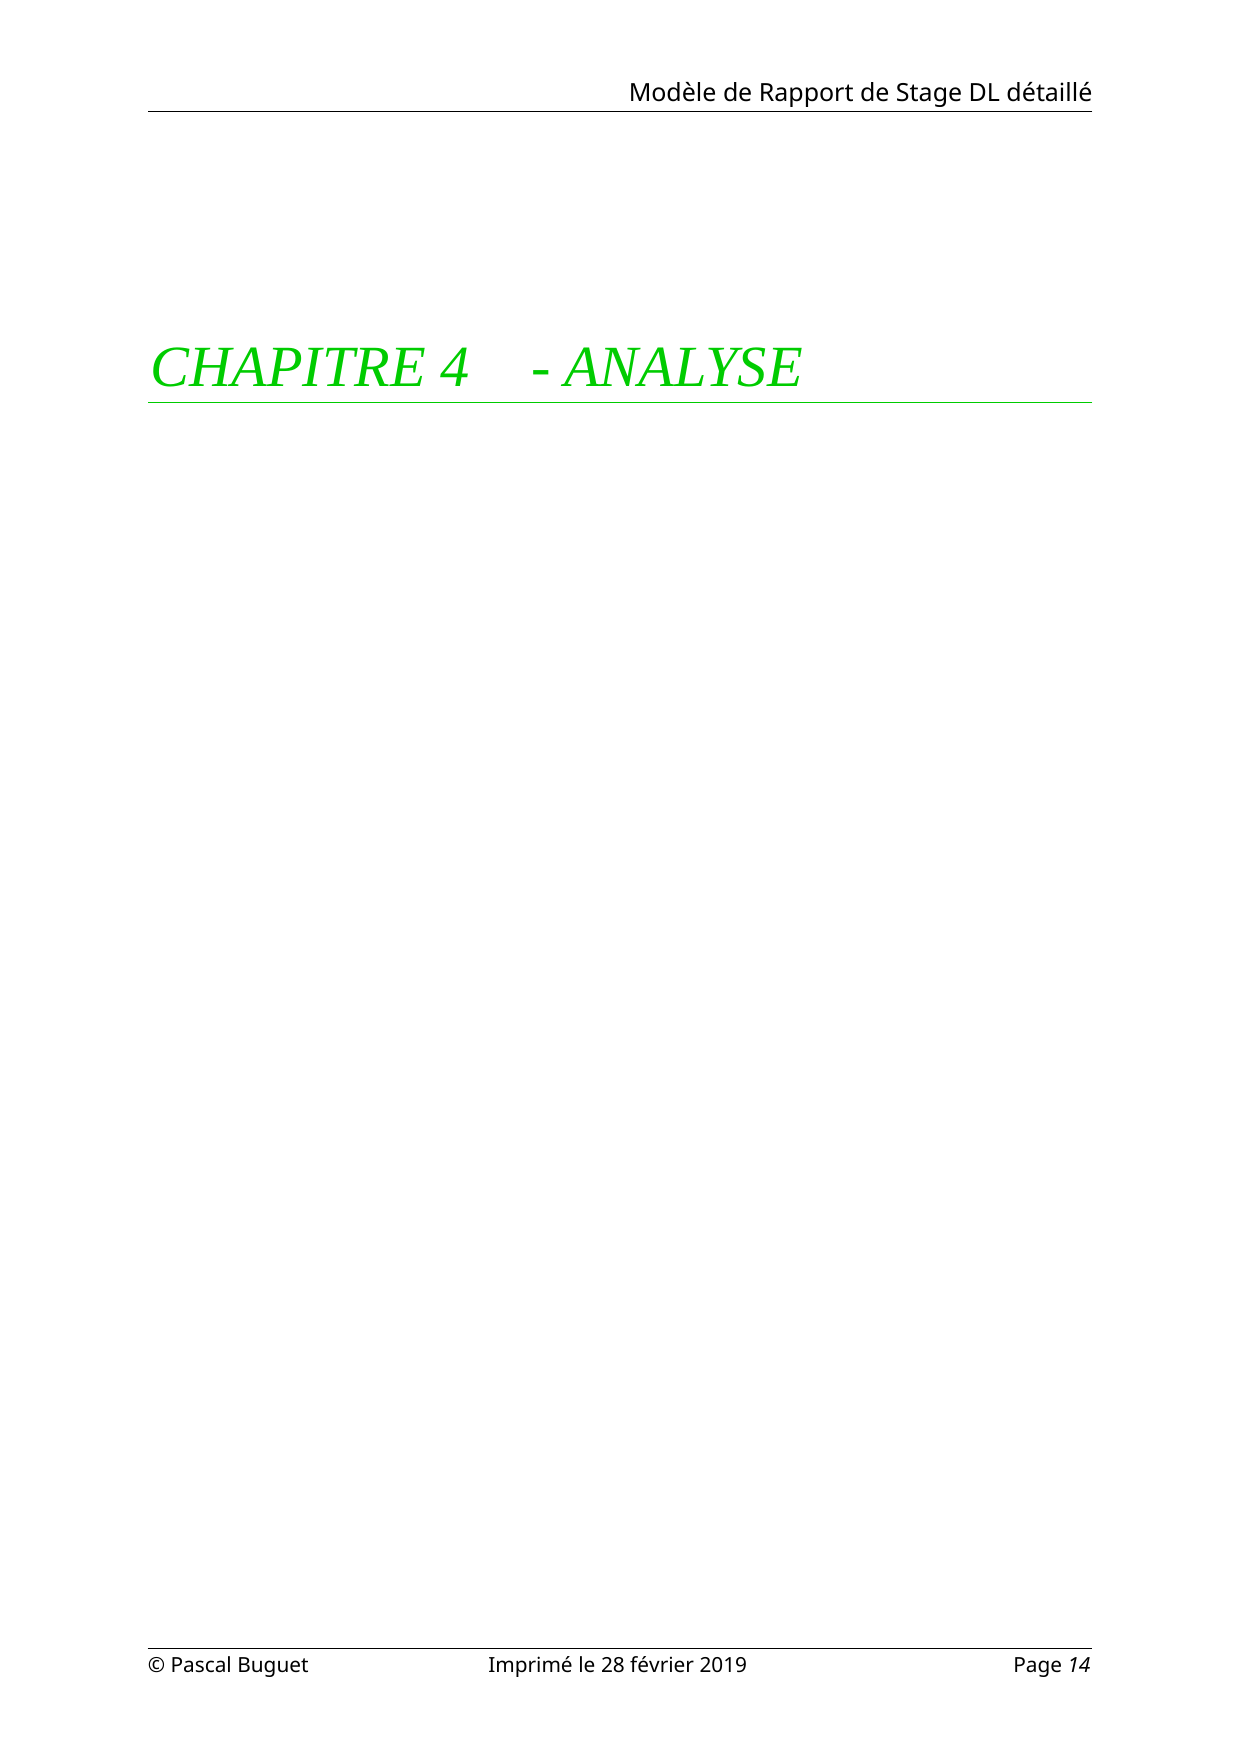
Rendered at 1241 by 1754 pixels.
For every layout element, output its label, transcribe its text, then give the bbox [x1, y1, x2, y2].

subtitle - Analyse [148, 329, 1092, 402]
